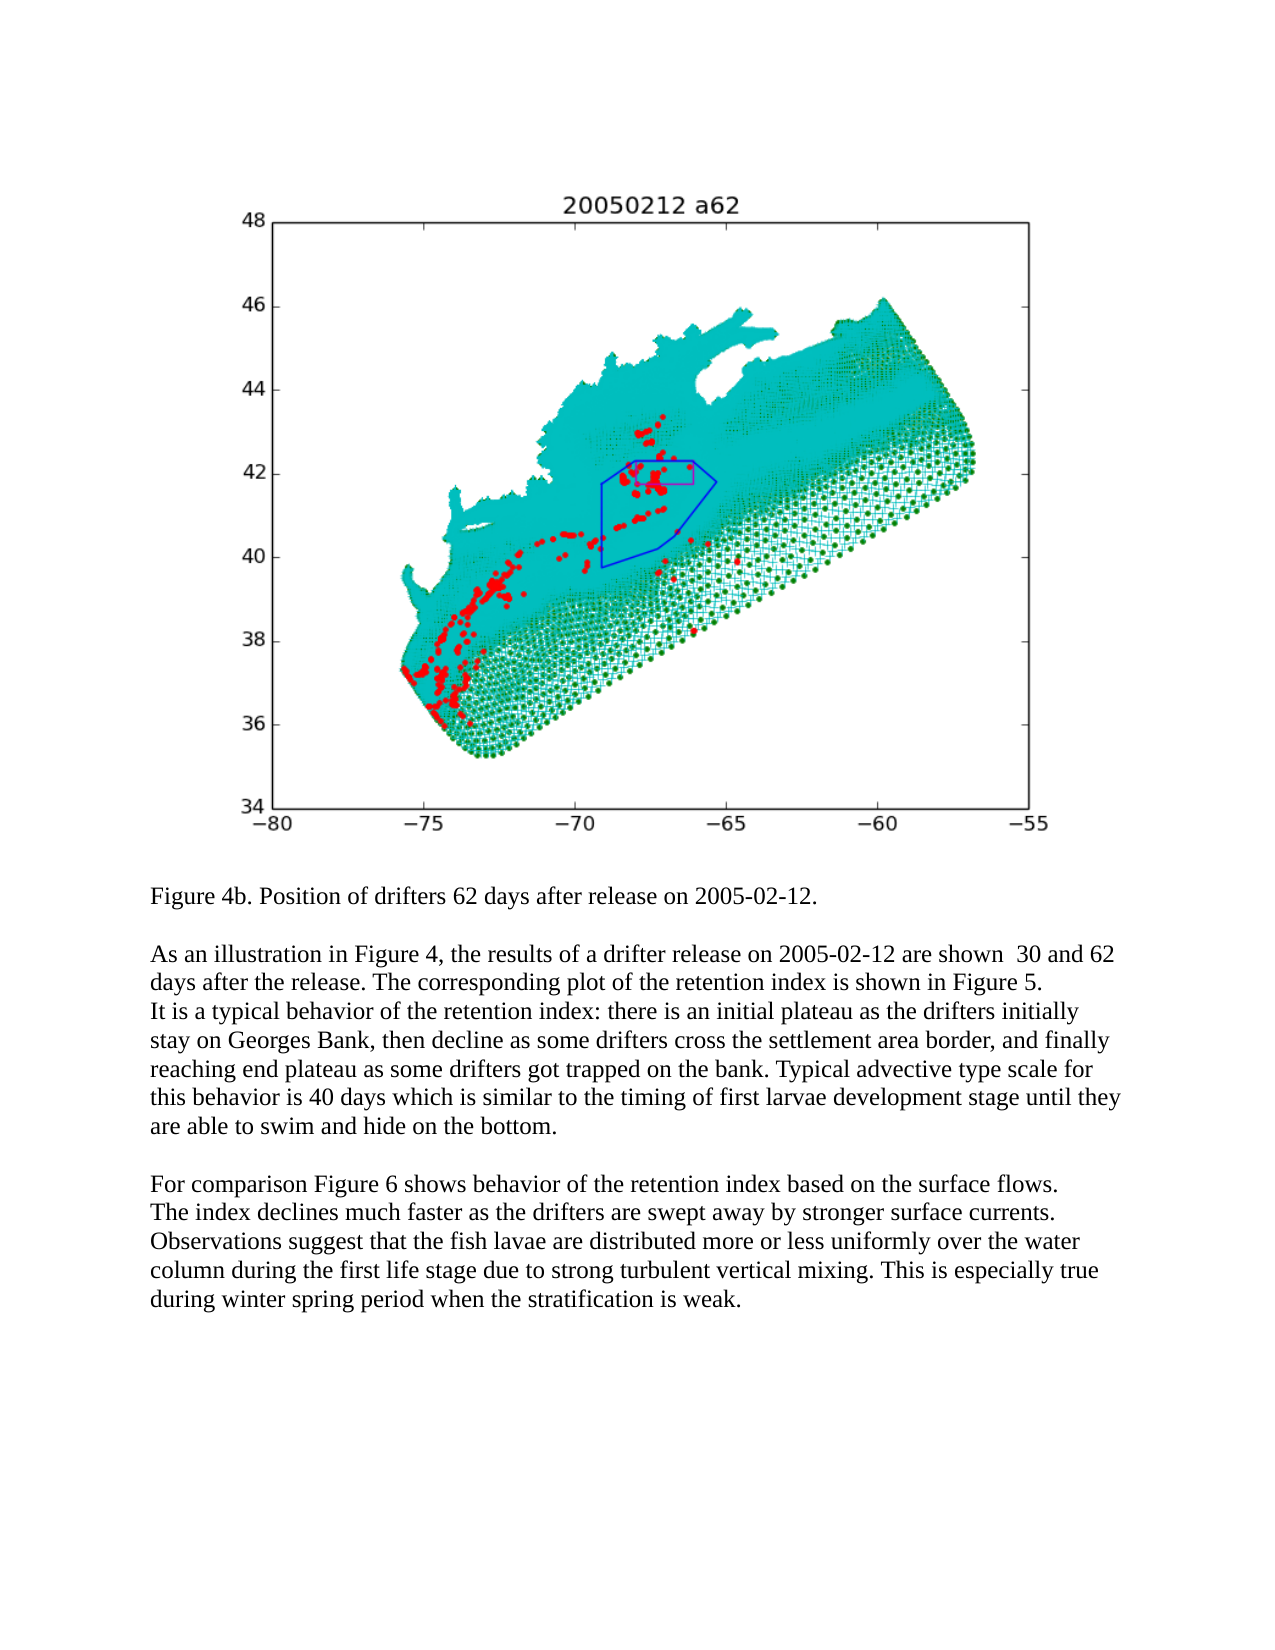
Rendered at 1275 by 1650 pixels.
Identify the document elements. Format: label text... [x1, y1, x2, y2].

text For comparison Figure 6 shows behavior of the retention index based on the surface flows. [150, 1169, 1125, 1197]
picture [150, 150, 1125, 882]
text It is a typical behavior of the retention index: there is an initial plateau as the drifters initially stay on Georges Bank, then decline as some drifters cross the settlement area border, and finally reaching end plateau as some drifters got trapped on the bank. Typical advective type scale for this behavior is 40 days which is similar to the timing of first larvae development stage until they are able to swim and hide on the bottom. [150, 996, 1125, 1140]
text Observations suggest that the fish lavae are distributed more or less uniformly over the water column during the first life stage due to strong turbulent vertical mixing. This is especially true during winter spring period when the stratification is weak. [150, 1226, 1125, 1312]
text Figure 4b. Position of drifters 62 days after release on 2005-02-12. [150, 882, 1125, 910]
text The index declines much faster as the drifters are swept away by stronger surface currents. [150, 1197, 1125, 1226]
text As an illustration in Figure 4, the results of a drifter release on 2005-02-12 are shown 30 and 62 days after the release. The corresponding plot of the retention index is shown in Figure 5. [150, 939, 1125, 996]
